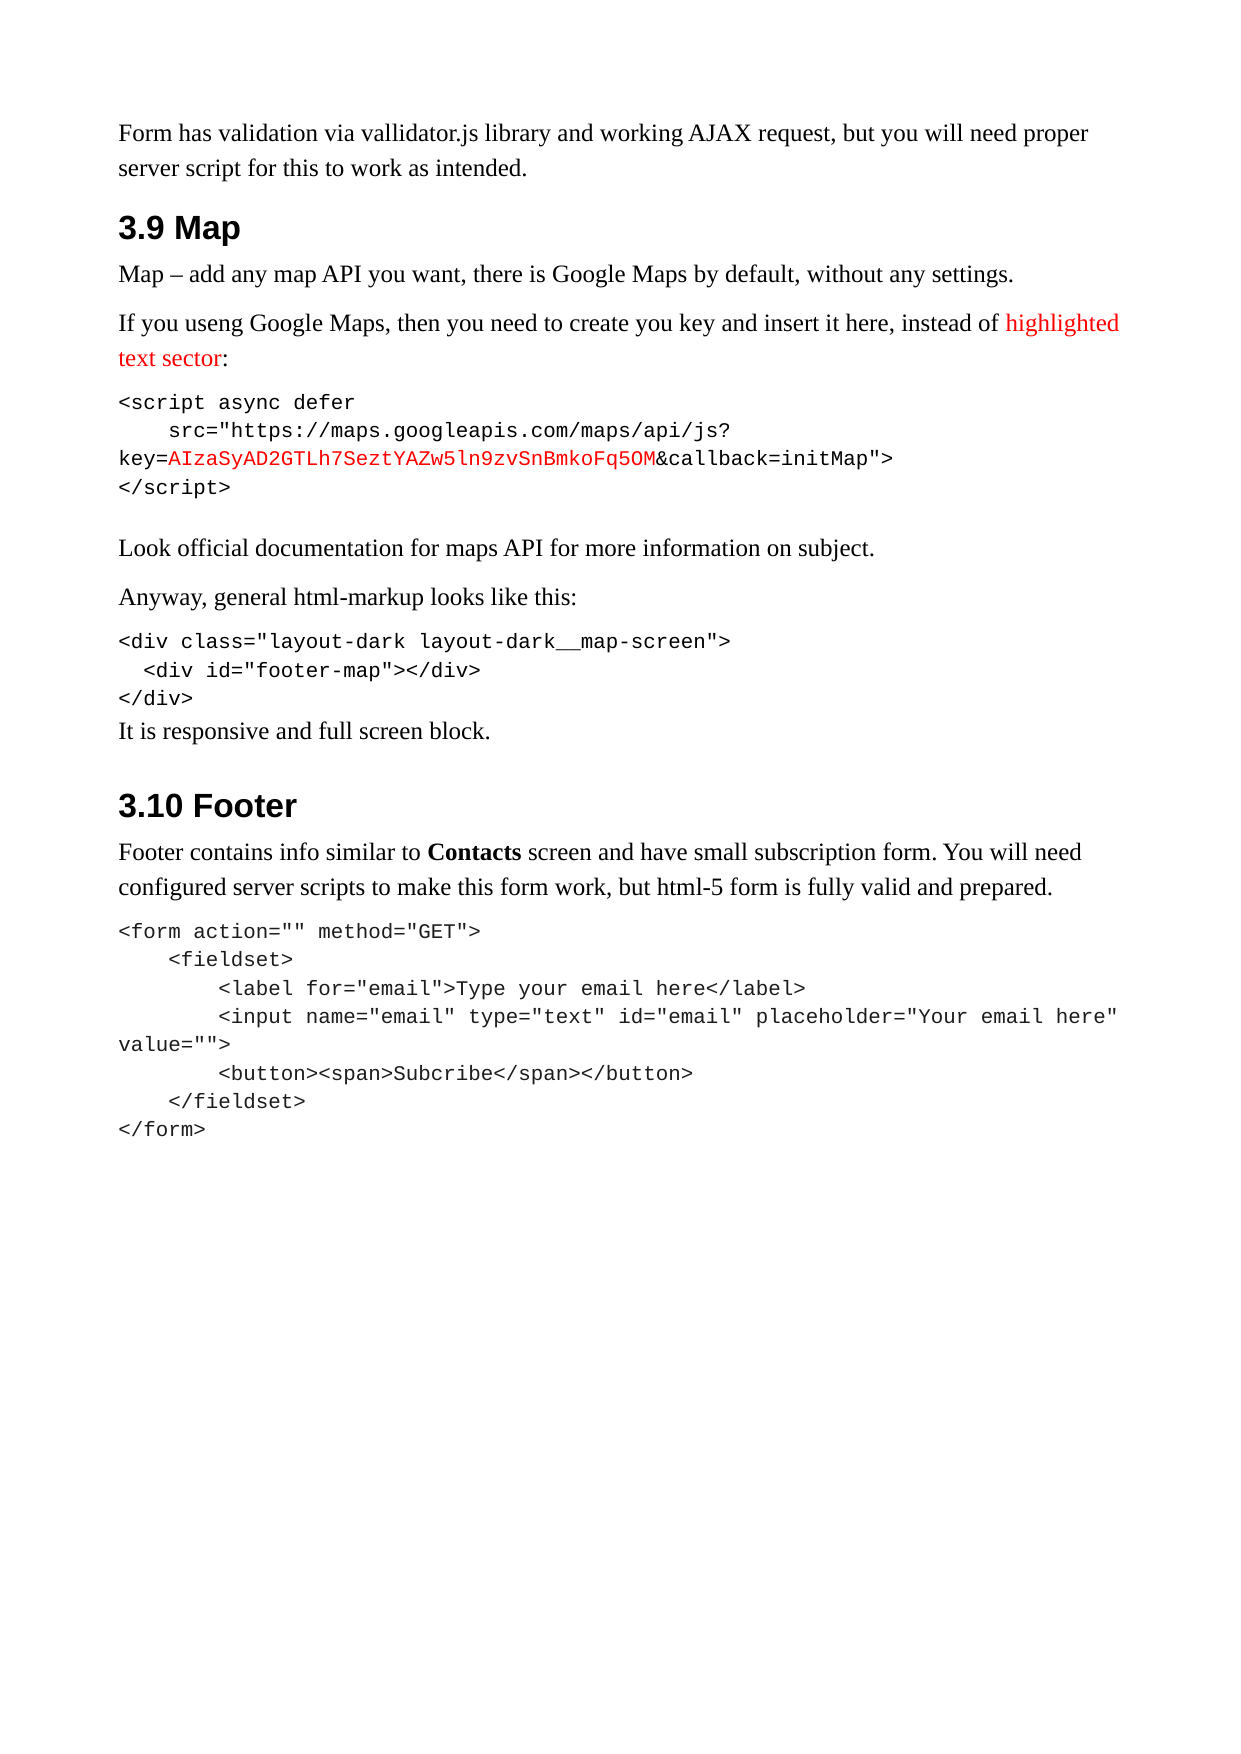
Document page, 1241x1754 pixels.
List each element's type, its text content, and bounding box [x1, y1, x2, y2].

text <fieldset> [118, 949, 1122, 973]
text Form has validation via vallidator.js library and working AJAX request, but you will need proper server script for this to work as intended. [118, 118, 1122, 181]
text </fieldset> [118, 1091, 1122, 1115]
text Look official documentation for maps API for more information on subject. [118, 533, 1122, 562]
subtitle 3.10 Footer [118, 786, 1122, 825]
text If you useng Google Maps, then you need to create you key and insert it here, instead of highlighted text sector: [118, 308, 1122, 371]
text <div class="layout-dark layout-dark__map-screen"> [118, 631, 1122, 655]
text <input name="email" type="text" id="email" placeholder="Your email here" value=""> [118, 1006, 1122, 1058]
subtitle 3.9 Map [118, 208, 1122, 247]
text Anyway, general html-markup looks like this: [118, 582, 1122, 611]
text <script async defer [118, 392, 1122, 415]
text </form> [118, 1119, 1122, 1143]
text <button><span>Subcribe</span></button> [118, 1063, 1122, 1086]
text Map – add any map API you want, there is Google Maps by default, without any settings. [118, 259, 1122, 288]
text <form action="" method="GET"> [118, 921, 1122, 945]
text Footer contains info similar to Contacts screen and have small subscription form. You will need configured server scripts to make this form work, but html-5 form is fully valid and prepared. [118, 837, 1122, 901]
text </div> [118, 688, 1122, 712]
text </script> [118, 477, 1122, 500]
text <div id="footer-map"></div> [118, 660, 1122, 683]
text src="https://maps.googleapis.com/maps/api/js?key=AIzaSyAD2GTLh7SeztYAZw5ln9zvSnBmkoFq5OM&callback=initMap"> [118, 420, 1122, 472]
text <label for="email">Type your email here</label> [118, 978, 1122, 1001]
text It is responsive and full screen block. [118, 716, 1122, 745]
